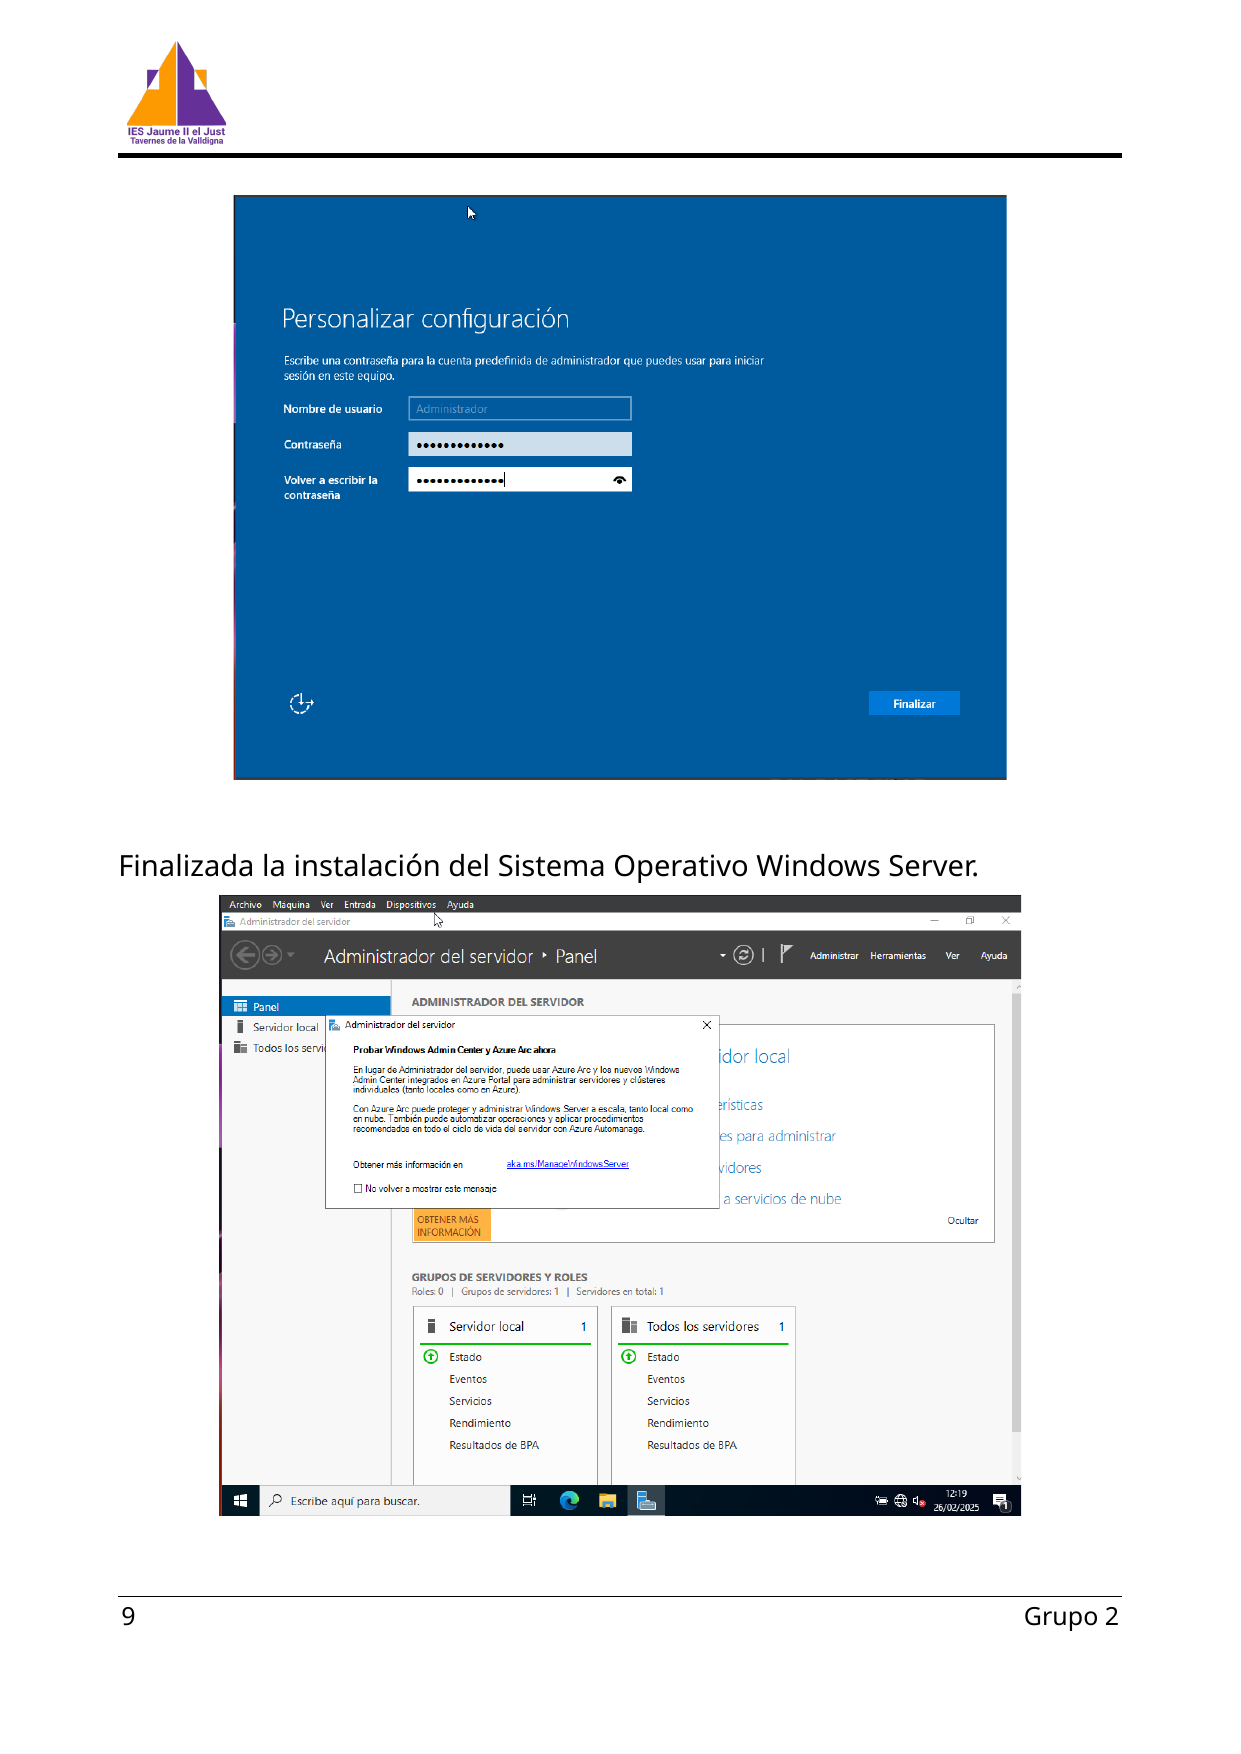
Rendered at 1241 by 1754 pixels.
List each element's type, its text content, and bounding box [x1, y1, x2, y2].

picture [219, 895, 1022, 1516]
text Finalizada la instalación del Sistema Operativo Windows Server. [118, 845, 1122, 885]
picture [233, 195, 1007, 780]
picture [126, 41, 227, 145]
